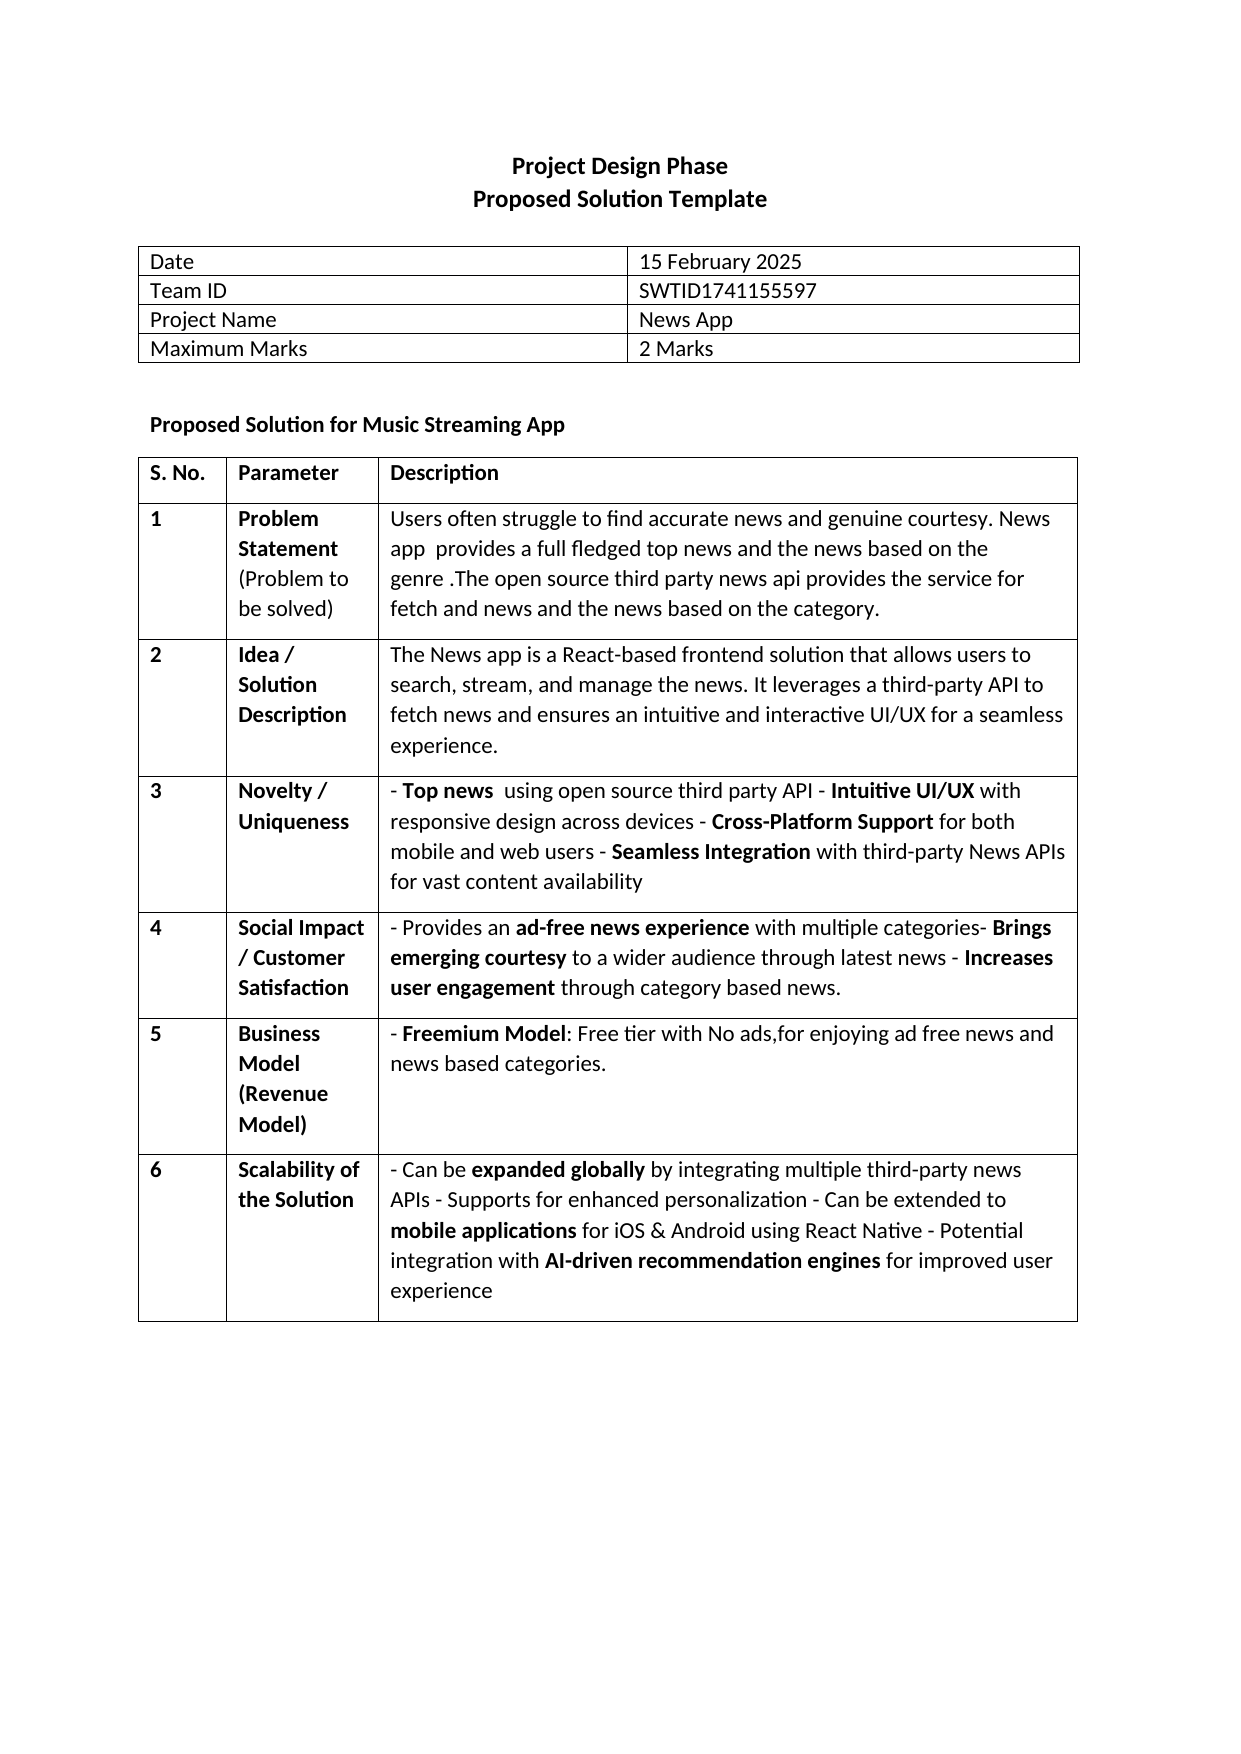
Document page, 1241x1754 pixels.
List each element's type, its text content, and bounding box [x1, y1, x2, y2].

table_cell - Can be expanded globally by integrating multiple third-party news APIs - Supports for enhanced personalization - Can be extended to mobile applications for iOS & Android using React Native - Potential integration with AI-driven recommendation engines for improved user experience [379, 1155, 1077, 1321]
table_header Parameter [227, 458, 378, 503]
table_cell Novelty / Uniqueness [227, 777, 378, 912]
table_cell The News app is a React-based frontend solution that allows users to search, stream, and manage the news. It leverages a third-party API to fetch news and ensures an intuitive and interactive UI/UX for a seamless experience. [379, 640, 1077, 776]
table_cell - Provides an ad-free news experience with multiple categories- Brings emerging courtesy to a wider audience through latest news - Increases user engagement through category based news. [379, 913, 1077, 1018]
table_cell 1 [139, 504, 226, 639]
table_cell - Top news using open source third party API - Intuitive UI/UX with responsive design across devices - Cross-Platform Support for both mobile and web users - Seamless Integration with third-party News APIs for vast content availability [379, 777, 1077, 912]
table_cell SWTID1741155597 [628, 276, 1079, 304]
table_cell Business Model (Revenue Model) [227, 1019, 378, 1154]
table_cell Problem Statement (Problem to be solved) [227, 504, 378, 639]
table_cell 6 [139, 1155, 226, 1321]
table_cell - Freemium Model: Free tier with No ads,for enjoying ad free news and news based categories. [379, 1019, 1077, 1154]
table_cell 2 Marks [628, 334, 1079, 362]
table_cell Social Impact / Customer Satisfaction [227, 913, 378, 1018]
table_cell News App [628, 305, 1079, 333]
table_cell 5 [139, 1019, 226, 1154]
table_cell 3 [139, 777, 226, 912]
table_cell 4 [139, 913, 226, 1018]
table_cell Users often struggle to find accurate news and genuine courtesy. News app provides a full fledged top news and the news based on the genre .The open source third party news api provides the service for fetch and news and the news based on the category. [379, 504, 1077, 639]
table_cell 2 [139, 640, 226, 776]
table_header 15 February 2025 [628, 247, 1079, 275]
text Proposed Solution for Music Streaming App [150, 410, 1090, 438]
table_header Date [139, 247, 627, 275]
text Project Design Phase [150, 150, 1090, 181]
text Proposed Solution Template [150, 183, 1090, 213]
table_cell Team ID [139, 276, 627, 304]
table_cell Maximum Marks [139, 334, 627, 362]
table_header S. No. [139, 458, 226, 503]
table_cell Scalability of the Solution [227, 1155, 378, 1321]
table_cell Idea / Solution Description [227, 640, 378, 776]
table_header Description [379, 458, 1077, 503]
table_cell Project Name [139, 305, 627, 333]
